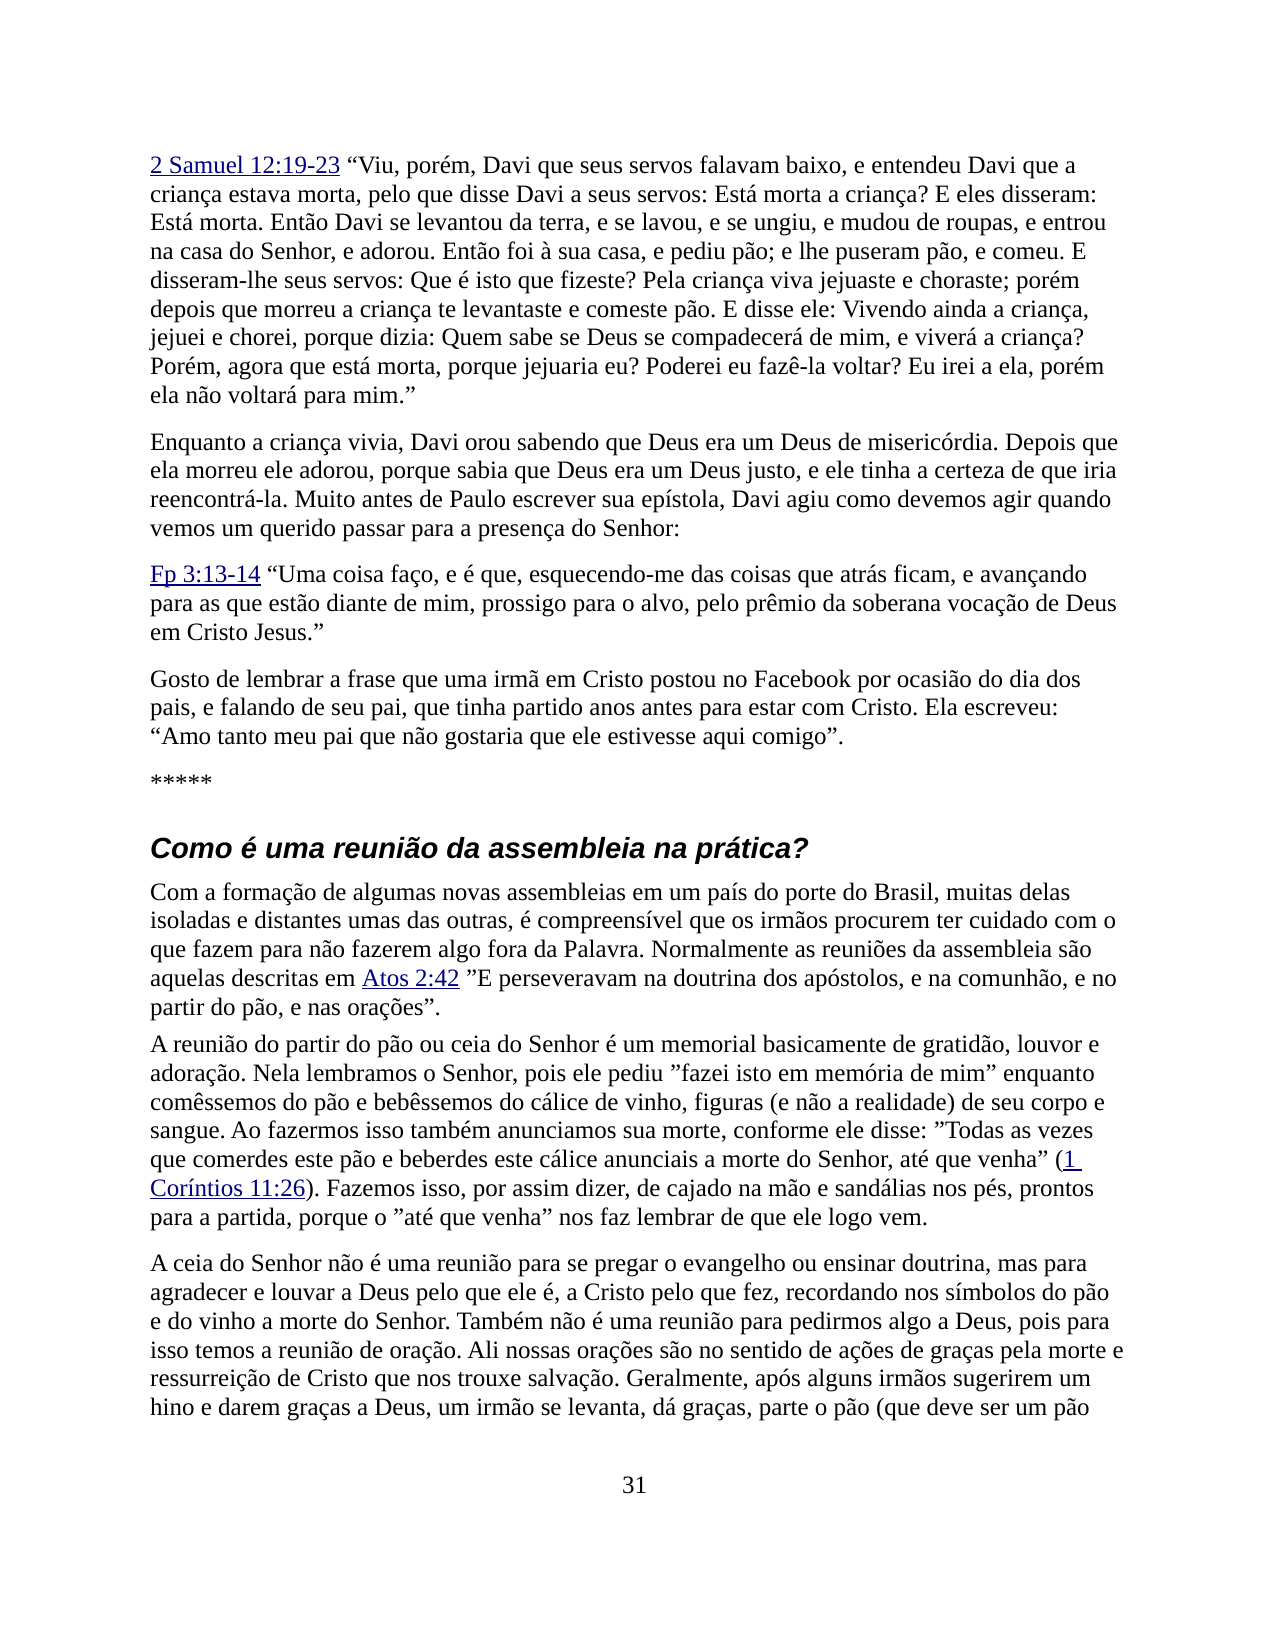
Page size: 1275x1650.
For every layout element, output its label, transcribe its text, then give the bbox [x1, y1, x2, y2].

text A ceia do Senhor não é uma reunião para se pregar o evangelho ou ensinar doutrina, mas para agradecer e louvar a Deus pelo que ele é, a Cristo pelo que fez, recordando nos símbolos do pão e do vinho a morte do Senhor. Também não é uma reunião para pedirmos algo a Deus, pois para isso temos a reunião de oração. Ali nossas orações são no sentido de ações de graças pela morte e ressurreição de Cristo que nos trouxe salvação. Geralmente, após alguns irmãos sugerirem um hino e darem graças a Deus, um irmão se levanta, dá graças, parte o pão (que deve ser um pão [150, 1248, 1125, 1421]
text Enquanto a criança vivia, Davi orou sabendo que Deus era um Deus de misericórdia. Depois que ela morreu ele adorou, porque sabia que Deus era um Deus justo, e ele tinha a certeza de que iria reencontrá-la. Muito antes de Paulo escrever sua epístola, Davi agiu como devemos agir quando vemos um querido passar para a presença do Senhor: [150, 427, 1125, 542]
text 2 Samuel 12:19-23 “Viu, porém, Davi que seus servos falavam baixo, e entendeu Davi que a criança estava morta, pelo que disse Davi a seus servos: Está morta a criança? E eles disseram: Está morta. Então Davi se levantou da terra, e se lavou, e se ungiu, e mudou de roupas, e entrou na casa do Senhor, e adorou. Então foi à sua casa, e pediu pão; e lhe puseram pão, e comeu. E disseram-lhe seus servos: Que é isto que fizeste? Pela criança viva jejuaste e choraste; porém depois que morreu a criança te levantaste e comeste pão. E disse ele: Vivendo ainda a criança, jejuei e chorei, porque dizia: Quem sabe se Deus se compadecerá de mim, e viverá a criança? Porém, agora que está morta, porque jejuaria eu? Poderei eu fazê-la voltar? Eu irei a ela, porém ela não voltará para mim.” [150, 150, 1125, 409]
text Gosto de lembrar a frase que uma irmã em Cristo postou no Facebook por ocasião do dia dos pais, e falando de seu pai, que tinha partido anos antes para estar com Cristo. Ela escreveu: “Amo tanto meu pai que não gostaria que ele estivesse aqui comigo”. [150, 664, 1125, 750]
text Fp 3:13-14 “Uma coisa faço, e é que, esquecendo-me das coisas que atrás ficam, e avançando para as que estão diante de mim, prossigo para o alvo, pelo prêmio da soberana vocação de Deus em Cristo Jesus.” [150, 559, 1125, 646]
text Com a formação de algumas novas assembleias em um país do porte do Brasil, muitas delas isoladas e distantes umas das outras, é compreensível que os irmãos procurem ter cuidado com o que fazem para não fazerem algo fora da Palavra. Normalmente as reuniões da assembleia são aquelas descritas em Atos 2:42 ”E perseveravam na doutrina dos apóstolos, e na comunhão, e no partir do pão, e nas orações”. [150, 877, 1125, 1020]
text A reunião do partir do pão ou ceia do Senhor é um memorial basicamente de gratidão, louvor e adoração. Nela lembramos o Senhor, pois ele pediu ”fazei isto em memória de mim” enquanto comêssemos do pão e bebêssemos do cálice de vinho, figuras (e não a realidade) de seu corpo e sangue. Ao fazermos isso também anunciamos sua morte, conforme ele disse: ”Todas as vezes que comerdes este pão e beberdes este cálice anunciais a morte do Senhor, até que venha” (1 Coríntios 11:26). Fazemos isso, por assim dizer, de cajado na mão e sandálias nos pés, prontos para a partida, porque o ”até que venha” nos faz lembrar de que ele logo vem. [150, 1029, 1125, 1231]
subtitle Como é uma reunião da assembleia na prática? [150, 831, 1125, 864]
text ***** [150, 768, 1125, 797]
